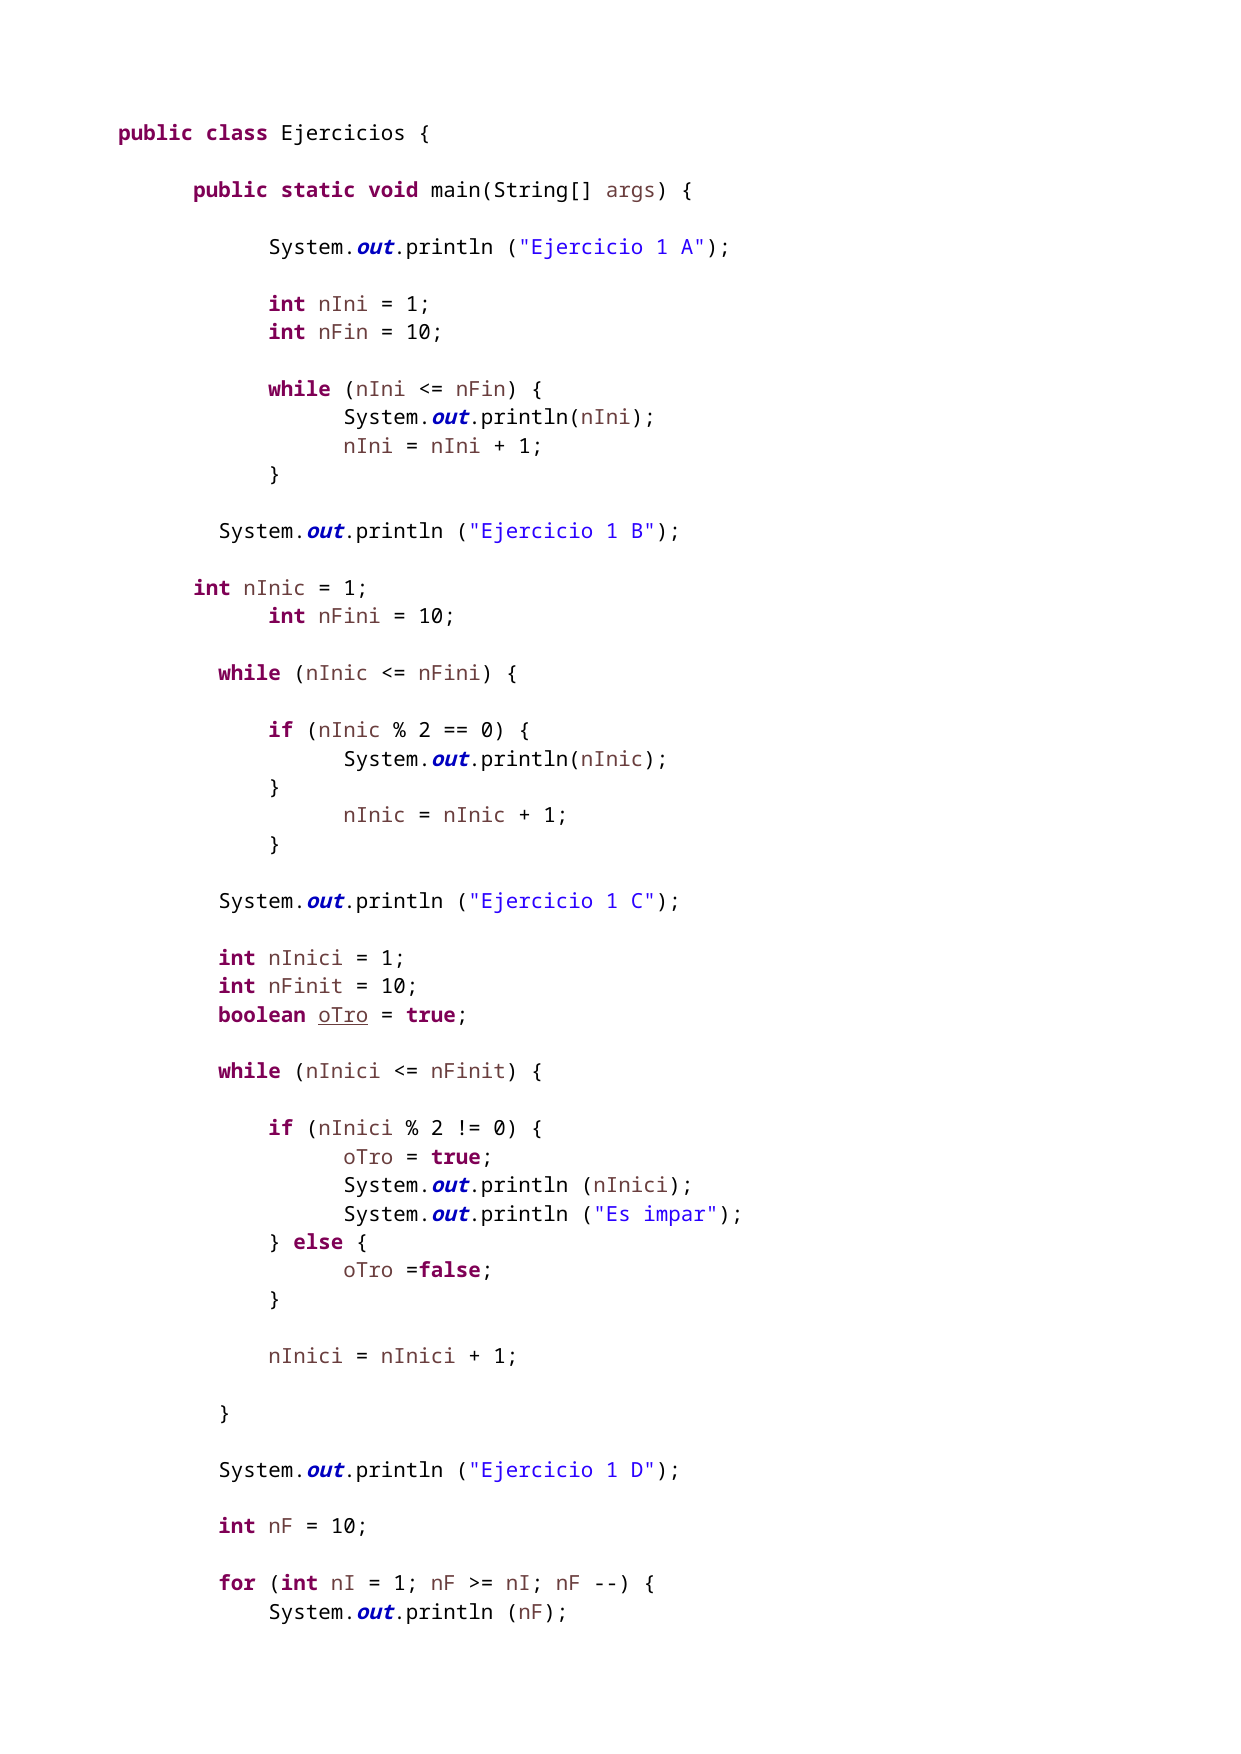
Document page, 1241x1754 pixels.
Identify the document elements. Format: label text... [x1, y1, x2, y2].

text System.out.println ("Es impar"); [118, 1199, 1122, 1227]
text nInic = nInic + 1; [118, 801, 1122, 829]
text } [118, 459, 1122, 488]
text if (nInici % 2 != 0) { [118, 1113, 1122, 1142]
text System.out.println (nF); [118, 1597, 1122, 1625]
text } [118, 772, 1122, 801]
text int nFinit = 10; [118, 971, 1122, 1000]
text System.out.println ("Ejercicio 1 C"); [118, 886, 1122, 914]
text public static void main(String[] args) { [118, 175, 1122, 203]
text int nIni = 1; [118, 289, 1122, 317]
text int nF = 10; [118, 1512, 1122, 1540]
text nIni = nIni + 1; [118, 431, 1122, 459]
text if (nInic % 2 == 0) { [118, 715, 1122, 744]
text oTro =false; [118, 1256, 1122, 1284]
text System.out.println(nIni); [118, 402, 1122, 431]
text } [118, 1398, 1122, 1426]
text boolean oTro = true; [118, 1000, 1122, 1028]
text int nFin = 10; [118, 317, 1122, 346]
text } [118, 829, 1122, 857]
text int nInici = 1; [118, 943, 1122, 971]
text while (nInic <= nFini) { [118, 658, 1122, 687]
text nInici = nInici + 1; [118, 1341, 1122, 1369]
text int nFini = 10; [118, 602, 1122, 630]
text System.out.println (nInici); [118, 1170, 1122, 1199]
text public class Ejercicios { [118, 118, 1122, 147]
text System.out.println(nInic); [118, 744, 1122, 772]
text System.out.println ("Ejercicio 1 A"); [118, 232, 1122, 260]
text } [118, 1284, 1122, 1312]
text while (nInici <= nFinit) { [118, 1057, 1122, 1085]
text System.out.println ("Ejercicio 1 B"); [118, 516, 1122, 545]
text oTro = true; [118, 1142, 1122, 1170]
text for (int nI = 1; nF >= nI; nF --) { [118, 1568, 1122, 1597]
text int nInic = 1; [118, 573, 1122, 602]
text } else { [118, 1227, 1122, 1256]
text System.out.println ("Ejercicio 1 D"); [118, 1455, 1122, 1483]
text while (nIni <= nFin) { [118, 374, 1122, 402]
